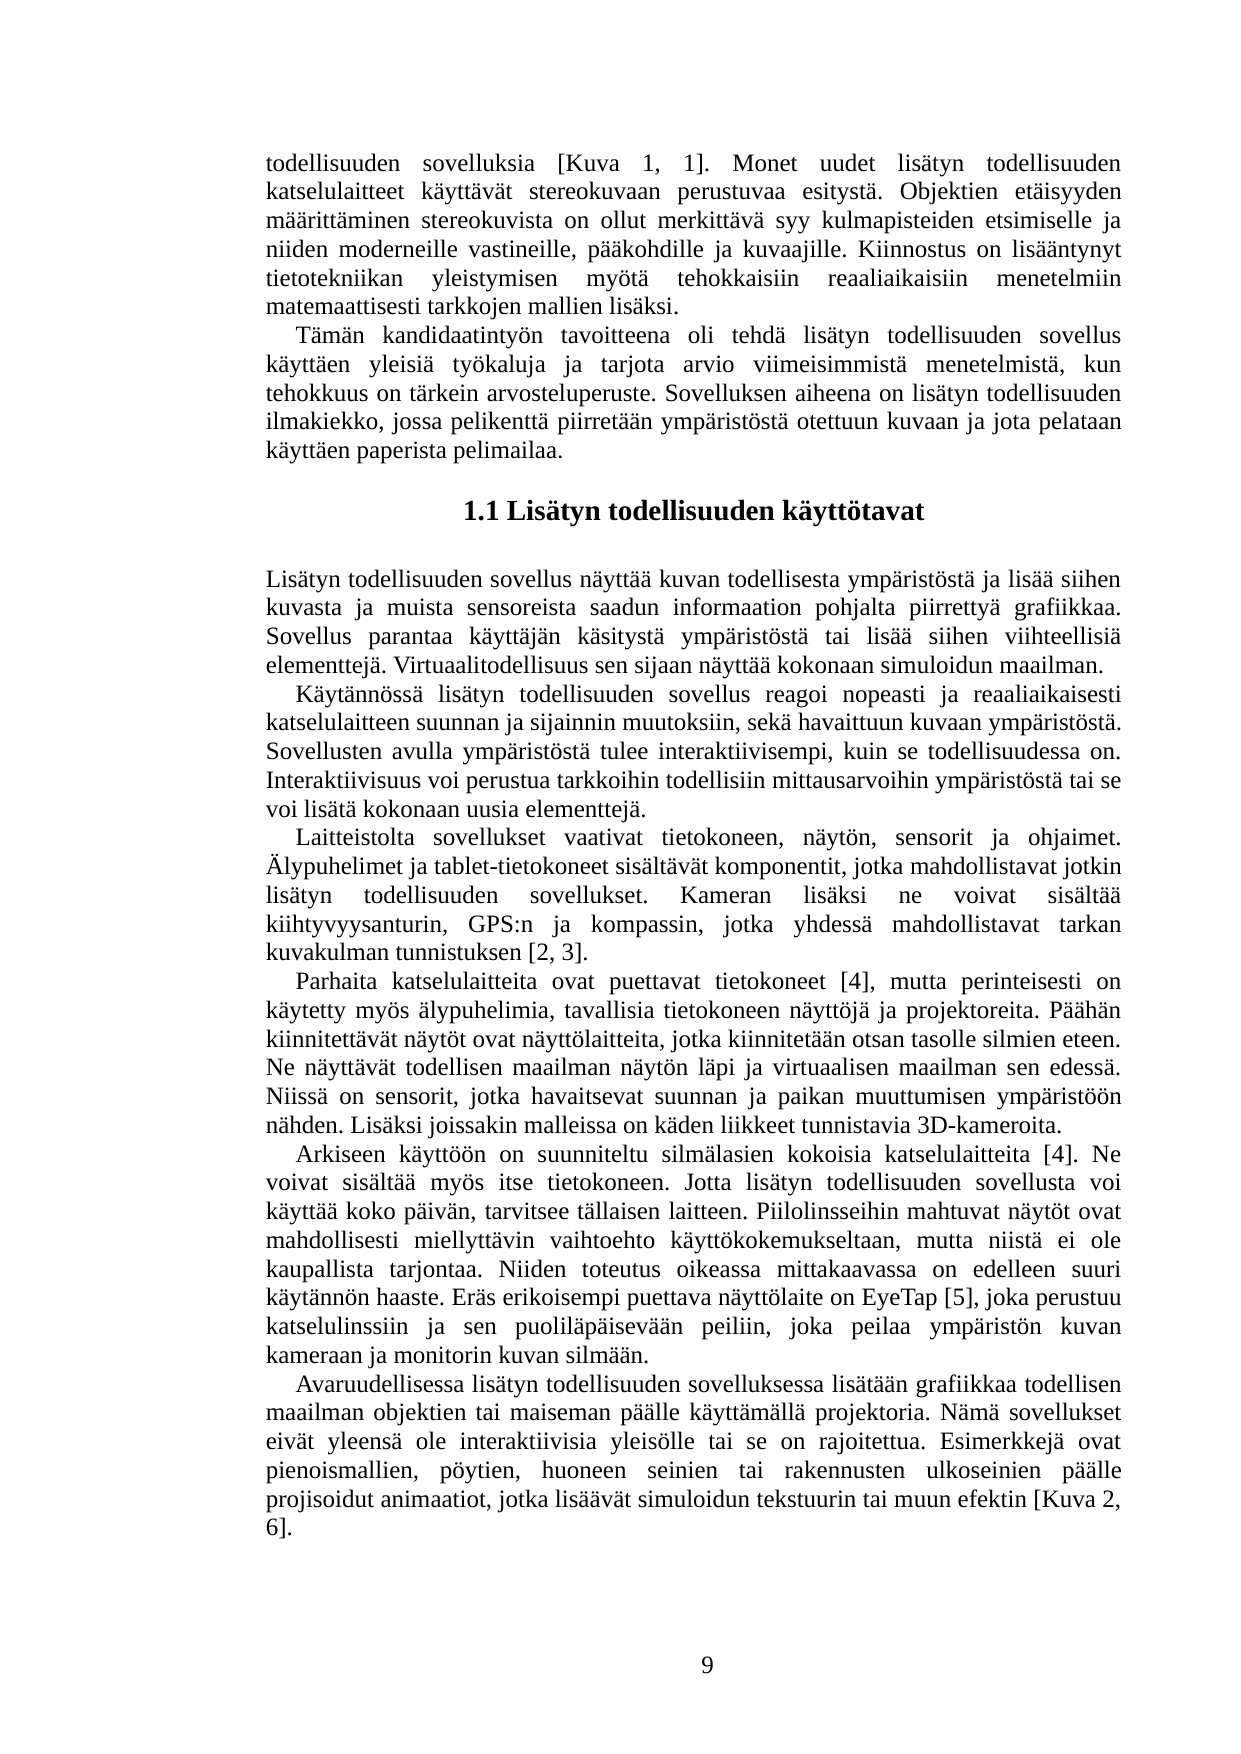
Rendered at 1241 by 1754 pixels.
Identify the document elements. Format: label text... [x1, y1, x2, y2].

text Tämän kandidaatintyön tavoitteena oli tehdä lisätyn todellisuuden sovellus käyttäen yleisiä työkaluja ja tarjota arvio viimeisimmistä menetelmistä, kun tehokkuus on tärkein arvosteluperuste. Sovelluksen aiheena on lisätyn todellisuuden ilmakiekko, jossa pelikenttä piirretään ympäristöstä otettuun kuvaan ja jota pelataan käyttäen paperista pelimailaa. [266, 320, 1122, 464]
text Laitteistolta sovellukset vaativat tietokoneen, näytön, sensorit ja ohjaimet. Älypuhelimet ja tablet-tietokoneet sisältävät komponentit, jotka mahdollistavat jotkin lisätyn todellisuuden sovellukset. Kameran lisäksi ne voivat sisältää kiihtyvyysanturin, GPS:n ja kompassin, jotka yhdessä mahdollistavat tarkan kuvakulman tunnistuksen [2, 3]. [266, 822, 1122, 966]
text Lisätyn todellisuuden sovellus näyttää kuvan todellisesta ympäristöstä ja lisää siihen kuvasta ja muista sensoreista saadun informaation pohjalta piirrettyä grafiikkaa. Sovellus parantaa käyttäjän käsitystä ympäristöstä tai lisää siihen viihteellisiä elementtejä. Virtuaalitodellisuus sen sijaan näyttää kokonaan simuloidun maailman. [266, 564, 1122, 679]
text Avaruudellisessa lisätyn todellisuuden sovelluksessa lisätään grafiikkaa todellisen maailman objektien tai maiseman päälle käyttämällä projektoria. Nämä sovellukset eivät yleensä ole interaktiivisia yleisölle tai se on rajoitettua. Esimerkkejä ovat pienoismallien, pöytien, huoneen seinien tai rakennusten ulkoseinien päälle projisoidut animaatiot, jotka lisäävät simuloidun tekstuurin tai muun efektin [Kuva 2, 6]. [266, 1369, 1122, 1541]
text Arkiseen käyttöön on suunniteltu silmälasien kokoisia katselulaitteita [4]. Ne voivat sisältää myös itse tietokoneen. Jotta lisätyn todellisuuden sovellusta voi käyttää koko päivän, tarvitsee tällaisen laitteen. Piilolinsseihin mahtuvat näytöt ovat mahdollisesti miellyttävin vaihtoehto käyttökokemukseltaan, mutta niistä ei ole kaupallista tarjontaa. Niiden toteutus oikeassa mittakaavassa on edelleen suuri käytännön haaste. Eräs erikoisempi puettava näyttölaite on EyeTap [5], joka perustuu katselulinssiin ja sen puoliläpäisevään peiliin, joka peilaa ympäristön kuvan kameraan ja monitorin kuvan silmään. [266, 1139, 1122, 1369]
text todellisuuden sovelluksia [Kuva 1, 1]. Monet uudet lisätyn todellisuuden katselulaitteet käyttävät stereokuvaan perustuvaa esitystä. Objektien etäisyyden määrittäminen stereokuvista on ollut merkittävä syy kulmapisteiden etsimiselle ja niiden moderneille vastineille, pääkohdille ja kuvaajille. Kiinnostus on lisääntynyt tietotekniikan yleistymisen myötä tehokkaisiin reaaliaikaisiin menetelmiin matemaattisesti tarkkojen mallien lisäksi. [266, 148, 1122, 320]
text Parhaita katselulaitteita ovat puettavat tietokoneet [4], mutta perinteisesti on käytetty myös älypuhelimia, tavallisia tietokoneen näyttöjä ja projektoreita. Päähän kiinnitettävät näytöt ovat näyttölaitteita, jotka kiinnitetään otsan tasolle silmien eteen. Ne näyttävät todellisen maailman näytön läpi ja virtuaalisen maailman sen edessä. Niissä on sensorit, jotka havaitsevat suunnan ja paikan muuttumisen ympäristöön nähden. Lisäksi joissakin malleissa on käden liikkeet tunnistavia 3D-kameroita. [266, 966, 1122, 1139]
text Käytännössä lisätyn todellisuuden sovellus reagoi nopeasti ja reaaliaikaisesti katselulaitteen suunnan ja sijainnin muutoksiin, sekä havaittuun kuvaan ympäristöstä. Sovellusten avulla ympäristöstä tulee interaktiivisempi, kuin se todellisuudessa on. Interaktiivisuus voi perustua tarkkoihin todellisiin mittausarvoihin ympäristöstä tai se voi lisätä kokonaan uusia elementtejä. [266, 679, 1122, 822]
subtitle 1.1 Lisätyn todellisuuden käyttötavat [266, 493, 1122, 527]
